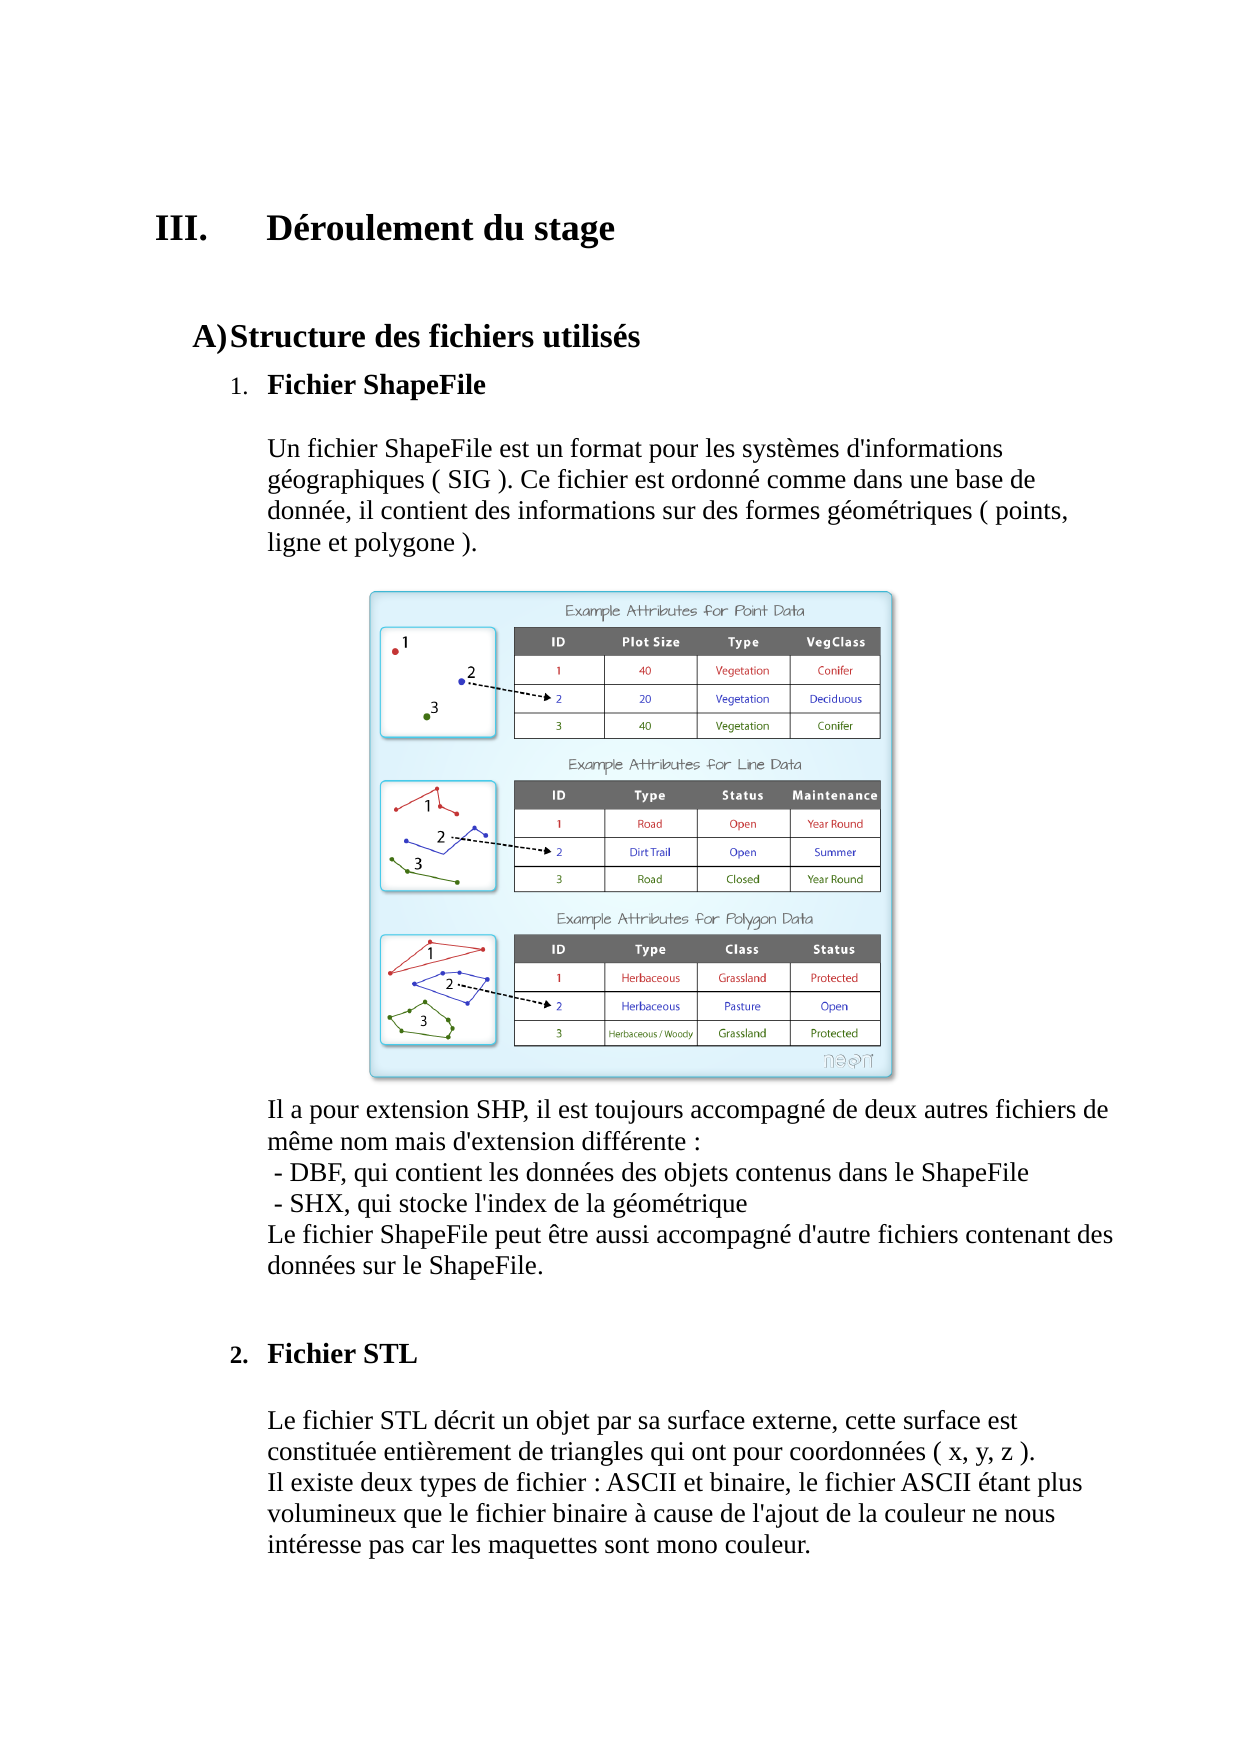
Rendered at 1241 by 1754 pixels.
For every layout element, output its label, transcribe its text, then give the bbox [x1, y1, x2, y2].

list Déroulement du stage [154, 205, 1123, 248]
list Fichier STL Le fichier STL décrit un objet par sa surface externe, cette surface est constituée entièrement de triangles qui ont pour coordonnées ( x, y, z ). Il existe deux types de fichier : ASCII et binaire, le fichier ASCII étant plus volumineux que le fichier binaire à cause de l'ajout de la couleur ne nous intéresse pas car les maquettes sont mono couleur. [229, 1337, 1123, 1559]
picture [354, 576, 905, 1094]
list Structure des fichiers utilisés [192, 317, 1123, 355]
list Fichier ShapeFile Un fichier ShapeFile est un format pour les systèmes d'informations géographiques ( SIG ). Ce fichier est ordonné comme dans une base de donnée, il contient des informations sur des formes géométriques ( points, ligne et polygone ). Il a pour extension SHP, il est toujours accompagné de deux autres fichiers de même nom mais d'extension différente : - DBF, qui contient les données des objets contenus dans le ShapeFile - SHX, qui stocke l'index de la géométrique Le fichier ShapeFile peut être aussi accompagné d'autre fichiers contenant des données sur le ShapeFile. [229, 367, 1123, 1281]
